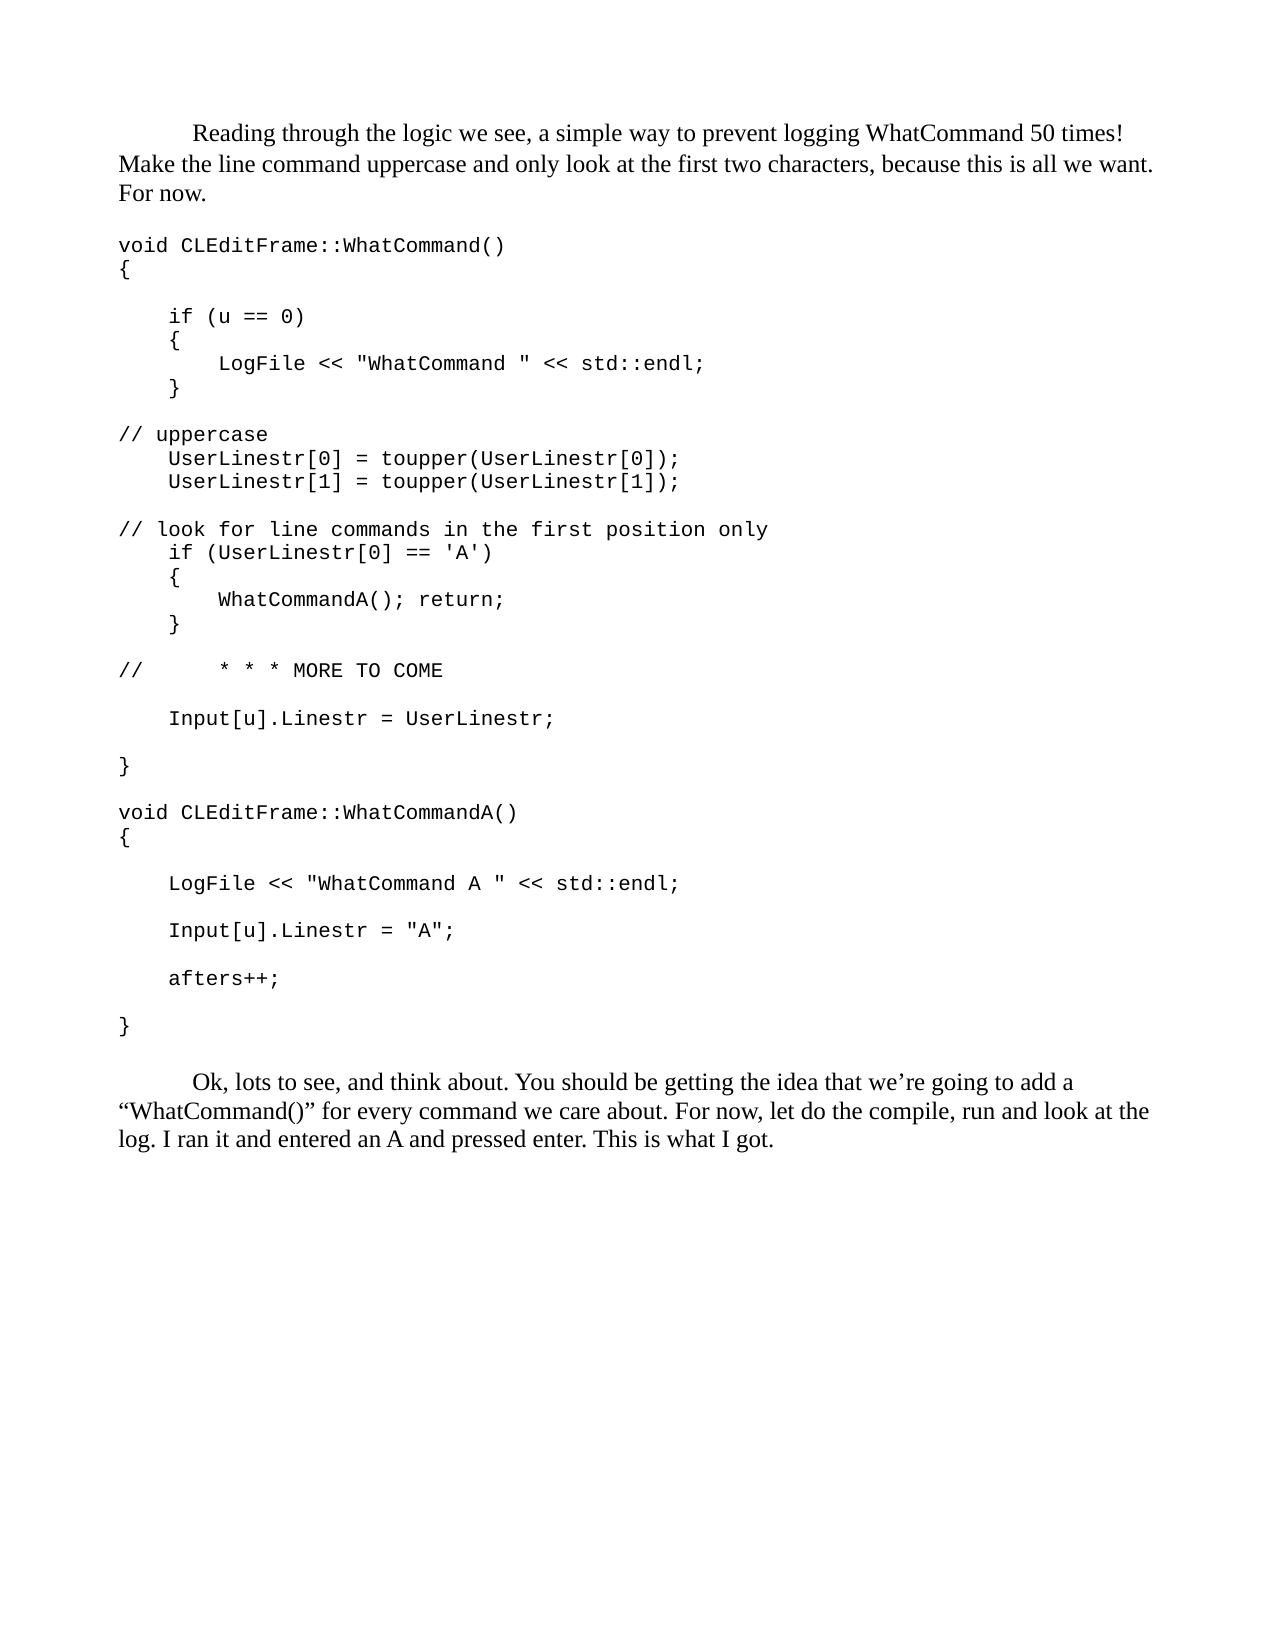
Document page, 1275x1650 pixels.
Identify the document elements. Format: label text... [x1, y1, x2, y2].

text { [118, 329, 1157, 353]
text } [118, 377, 1157, 400]
text // look for line commands in the first position only [118, 518, 1157, 542]
text } [118, 755, 1157, 779]
text afters++; [118, 968, 1157, 991]
text } [118, 1015, 1157, 1039]
text if (UserLinestr[0] == 'A') [118, 542, 1157, 566]
text WhatCommandA(); return; [118, 589, 1157, 613]
text { [118, 258, 1157, 282]
text } [118, 613, 1157, 637]
text UserLinestr[1] = toupper(UserLinestr[1]); [118, 471, 1157, 495]
text void CLEditFrame::WhatCommandA() [118, 802, 1157, 826]
text LogFile << "WhatCommand A " << std::endl; [118, 873, 1157, 897]
text if (u == 0) [118, 306, 1157, 329]
text Reading through the logic we see, a simple way to prevent logging WhatCommand 50 times! Make the line command uppercase and only look at the first two characters, because this is all we want. [118, 118, 1157, 178]
text Input[u].Linestr = "A"; [118, 921, 1157, 944]
text // uppercase [118, 424, 1157, 448]
text For now. [118, 178, 1157, 206]
text { [118, 826, 1157, 849]
text Input[u].Linestr = UserLinestr; [118, 708, 1157, 731]
text UserLinestr[0] = toupper(UserLinestr[0]); [118, 448, 1157, 471]
text { [118, 566, 1157, 589]
text LogFile << "WhatCommand " << std::endl; [118, 353, 1157, 377]
text void CLEditFrame::WhatCommand() [118, 235, 1157, 258]
text // * * * MORE TO COME [118, 660, 1157, 684]
text Ok, lots to see, and think about. You should be getting the idea that we’re going to add a “WhatCommand()” for every command we care about. For now, let do the compile, run and look at the log. I ran it and entered an A and pressed enter. This is what I got. [118, 1067, 1157, 1153]
